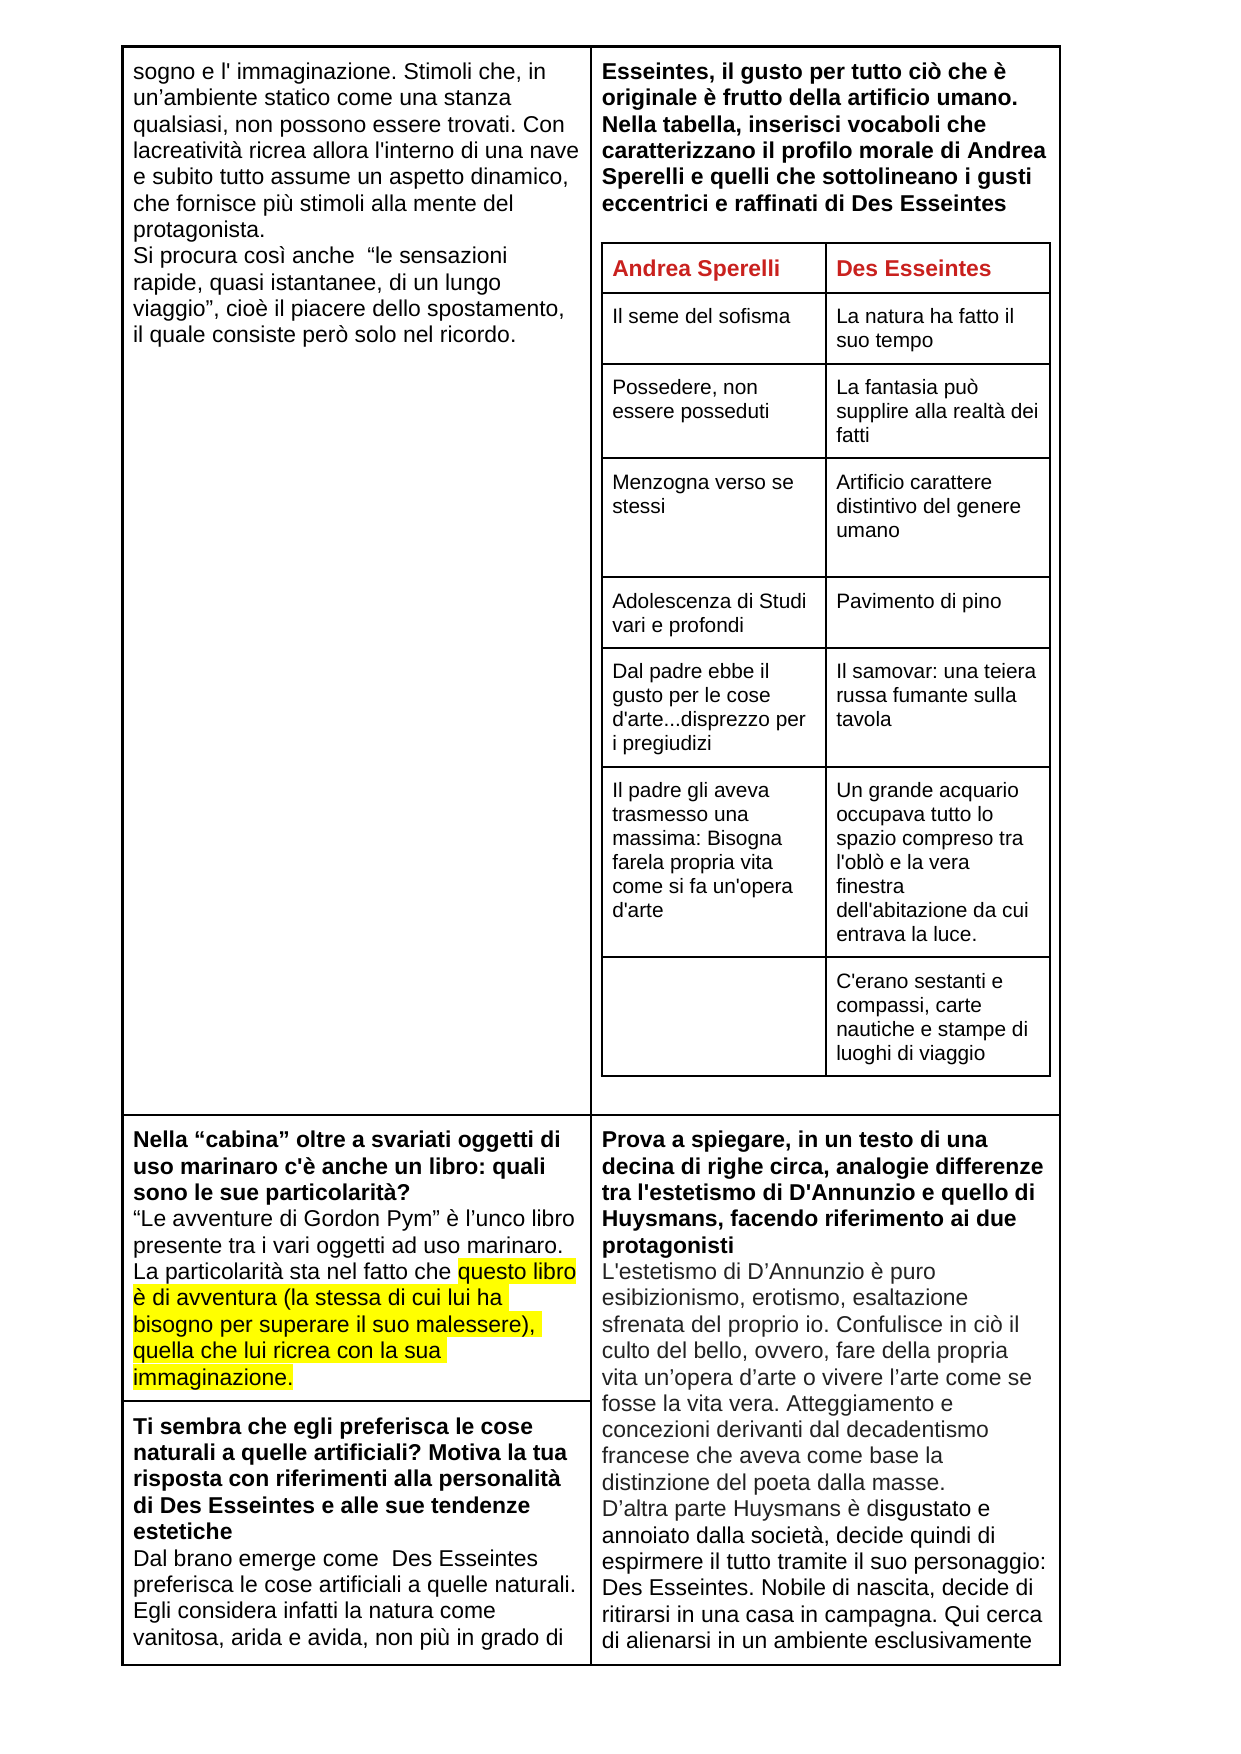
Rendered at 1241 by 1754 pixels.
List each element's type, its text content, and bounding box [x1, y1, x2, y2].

table_cell Ti sembra che egli preferisca le cose naturali a quelle artificiali? Motiva la tua risposta con riferimenti alla personalità di Des Esseintes e alle sue tendenze estetiche Dal brano emerge come Des Esseintes preferisca le cose artificiali a quelle naturali. Egli considera infatti la natura come vanitosa, arida e avida, non più in grado di [124, 1402, 590, 1664]
table_cell Menzogna verso se stessi [603, 459, 825, 576]
table_cell Il samovar: una teiera russa fumante sulla tavola [827, 649, 1049, 766]
table_header Andrea Sperelli [603, 244, 825, 292]
table_header Des Esseintes [827, 244, 1049, 292]
table_cell [603, 958, 825, 1075]
table_cell sogno e l' immaginazione. Stimoli che, in un’ambiente statico come una stanza qualsiasi, non possono essere trovati. Con lacreatività ricrea allora l'interno di una nave e subito tutto assume un aspetto dinamico, che fornisce più stimoli alla mente del protagonista. Si procura così anche “le sensazioni rapide, quasi istantanee, di un lungo viaggio”, cioè il piacere dello spostamento, il quale consiste però solo nel ricordo. [124, 48, 590, 1114]
table_cell Un grande acquario occupava tutto lo spazio compreso tra l'oblò e la vera finestra dell'abitazione da cui entrava la luce. [827, 768, 1049, 956]
table_cell Il padre gli aveva trasmesso una massima: Bisogna farela propria vita come si fa un'opera d'arte [603, 768, 825, 956]
table_cell Adolescenza di Studi vari e profondi [603, 578, 825, 647]
table_cell Dal padre ebbe il gusto per le cose d'arte...disprezzo per i pregiudizi [603, 649, 825, 766]
table_cell Artificio carattere distintivo del genere umano [827, 459, 1049, 576]
table_cell Pavimento di pino [827, 578, 1049, 647]
table_cell Possedere, non essere posseduti [603, 365, 825, 457]
table_cell Prova a spiegare, in un testo di una decina di righe circa, analogie differenze tra l'estetismo di D'Annunzio e quello di Huysmans, facendo riferimento ai due protagonisti L'estetismo di D’Annunzio è puro esibizionismo, erotismo, esaltazione sfrenata del proprio io. Confulisce in ciò il culto del bello, ovvero, fare della propria vita un’opera d’arte o vivere l’arte come se fosse la vita vera. Atteggiamento e concezioni derivanti dal decadentismo francese che aveva come base la distinzione del poeta dalla masse. D’altra parte Huysmans è disgustato e annoiato dalla società, decide quindi di espirmere il tutto tramite il suo personaggio: Des Esseintes. Nobile di nascita, decide di ritirarsi in una casa in campagna. Qui cerca di alienarsi in un ambiente esclusivamente [592, 1116, 1059, 1664]
table_cell La natura ha fatto il suo tempo [827, 294, 1049, 362]
table_cell La fantasia può supplire alla realtà dei fatti [827, 365, 1049, 457]
table_cell Nella “cabina” oltre a svariati oggetti di uso marinaro c'è anche un libro: quali sono le sue particolarità? “Le avventure di Gordon Pym” è l’unco libro presente tra i vari oggetti ad uso marinaro. La particolarità sta nel fatto che questo libro è di avventura (la stessa di cui lui ha bisogno per superare il suo malessere), quella che lui ricrea con la sua immaginazione. [124, 1116, 590, 1400]
table_cell C'erano sestanti e compassi, carte nautiche e stampe di luoghi di viaggio [827, 958, 1049, 1075]
table_cell Esseintes, il gusto per tutto ciò che è originale è frutto della artificio umano. Nella tabella, inserisci vocaboli che caratterizzano il profilo morale di Andrea Sperelli e quelli che sottolineano i gusti eccentrici e raffinati di Des Esseintes [592, 48, 1059, 1114]
table_cell Il seme del sofisma [603, 294, 825, 362]
